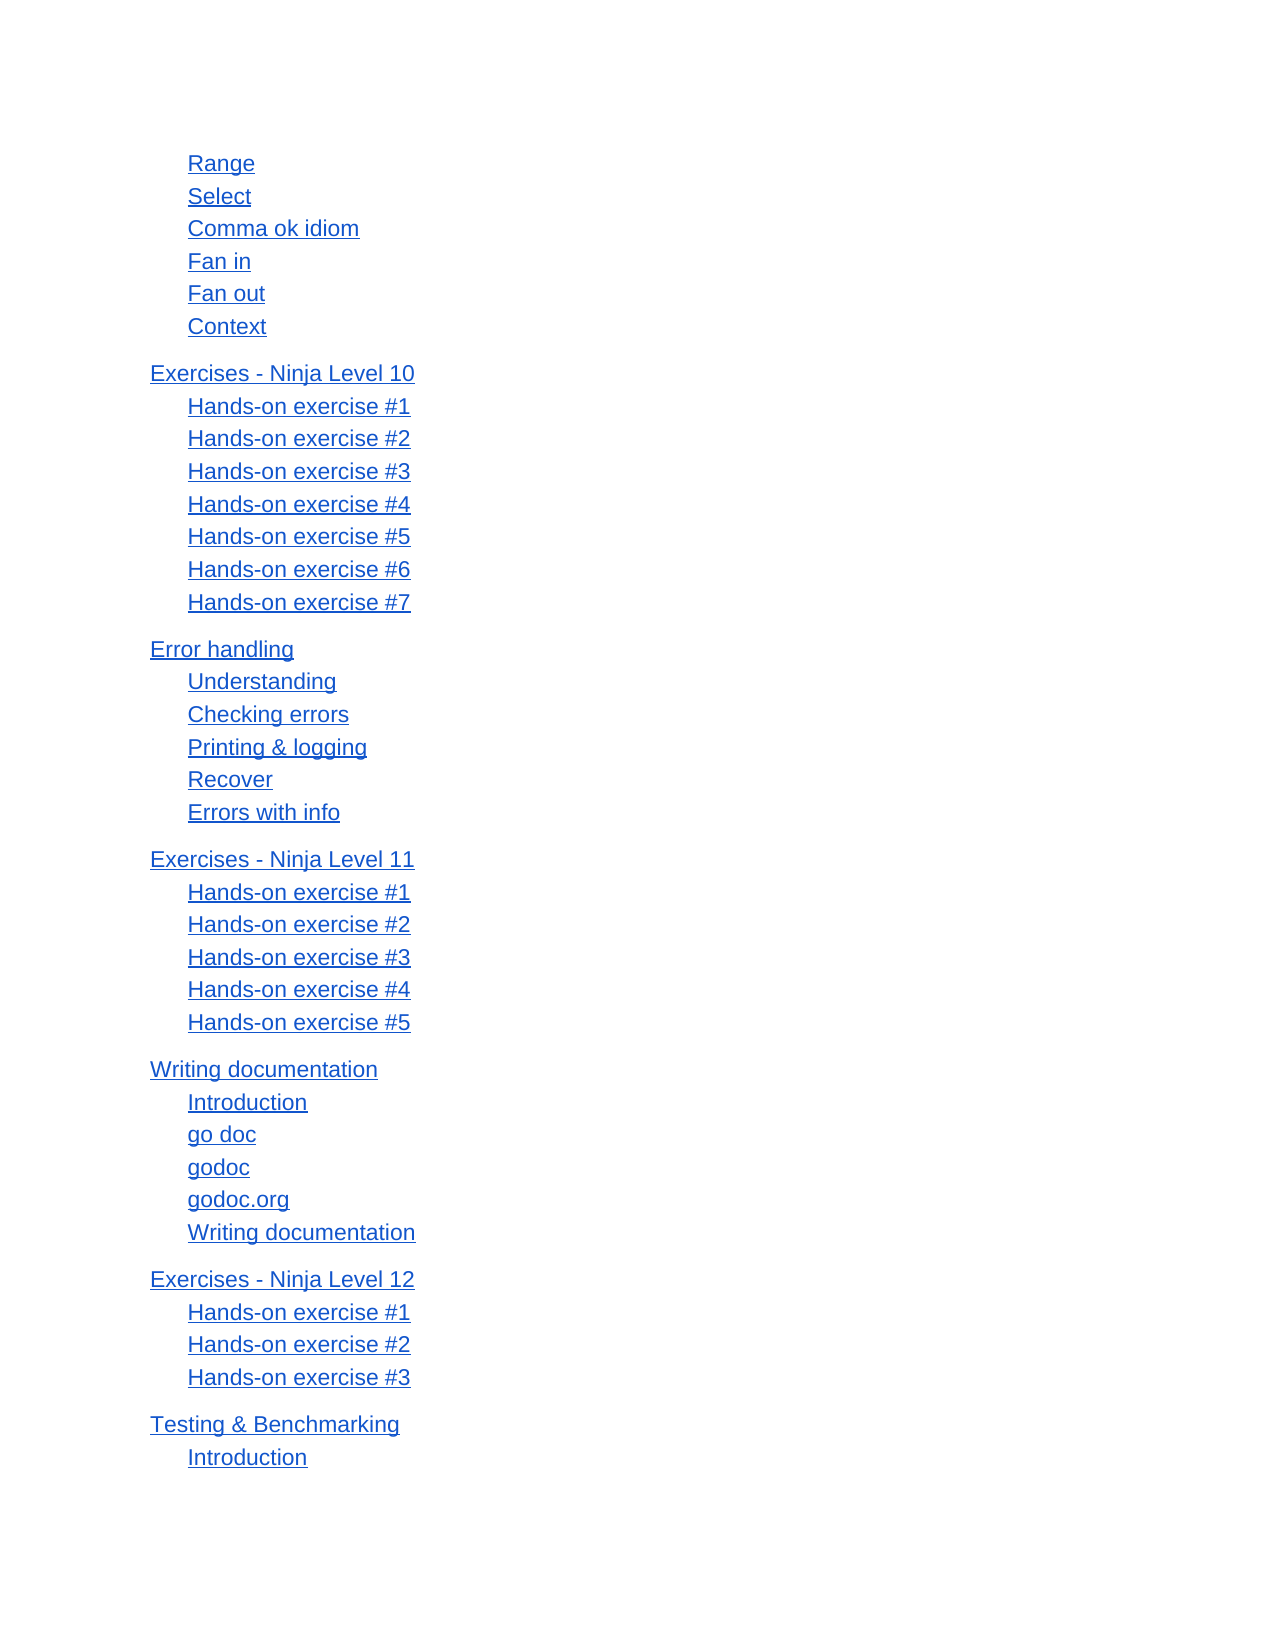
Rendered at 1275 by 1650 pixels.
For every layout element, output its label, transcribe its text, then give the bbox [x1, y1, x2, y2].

text Hands-on exercise #1 [187, 393, 1125, 419]
text Writing documentation [150, 1056, 1125, 1082]
text Range [187, 150, 1125, 176]
text Fan in [187, 248, 1125, 274]
text Testing & Benchmarking [150, 1411, 1125, 1438]
text Select [187, 183, 1125, 209]
text Writing documentation [187, 1219, 1125, 1245]
text Hands-on exercise #1 [187, 1299, 1125, 1325]
text Comma ok idiom [187, 215, 1125, 242]
text Hands-on exercise #1 [187, 878, 1125, 905]
text Exercises - Ninja Level 10 [150, 360, 1125, 387]
text Hands-on exercise #5 [187, 523, 1125, 549]
text Hands-on exercise #2 [187, 425, 1125, 452]
text Introduction [187, 1444, 1125, 1470]
text Fan out [187, 280, 1125, 307]
text Hands-on exercise #6 [187, 556, 1125, 582]
text Checking errors [187, 701, 1125, 727]
text Understanding [187, 668, 1125, 694]
text godoc [187, 1154, 1125, 1180]
text Exercises - Ninja Level 12 [150, 1266, 1125, 1293]
text Hands-on exercise #3 [187, 944, 1125, 970]
text Hands-on exercise #5 [187, 1009, 1125, 1035]
text Introduction [187, 1089, 1125, 1115]
text Hands-on exercise #4 [187, 976, 1125, 1003]
text Hands-on exercise #3 [187, 1364, 1125, 1390]
text go doc [187, 1121, 1125, 1148]
text Printing & logging [187, 733, 1125, 760]
text Recover [187, 766, 1125, 792]
text Exercises - Ninja Level 11 [150, 846, 1125, 872]
text Hands-on exercise #2 [187, 1331, 1125, 1358]
text Hands-on exercise #7 [187, 588, 1125, 615]
text Context [187, 313, 1125, 339]
text Hands-on exercise #3 [187, 458, 1125, 484]
text Error handling [150, 636, 1125, 662]
text Hands-on exercise #2 [187, 911, 1125, 937]
text godoc.org [187, 1186, 1125, 1213]
text Hands-on exercise #4 [187, 491, 1125, 517]
text Errors with info [187, 799, 1125, 825]
